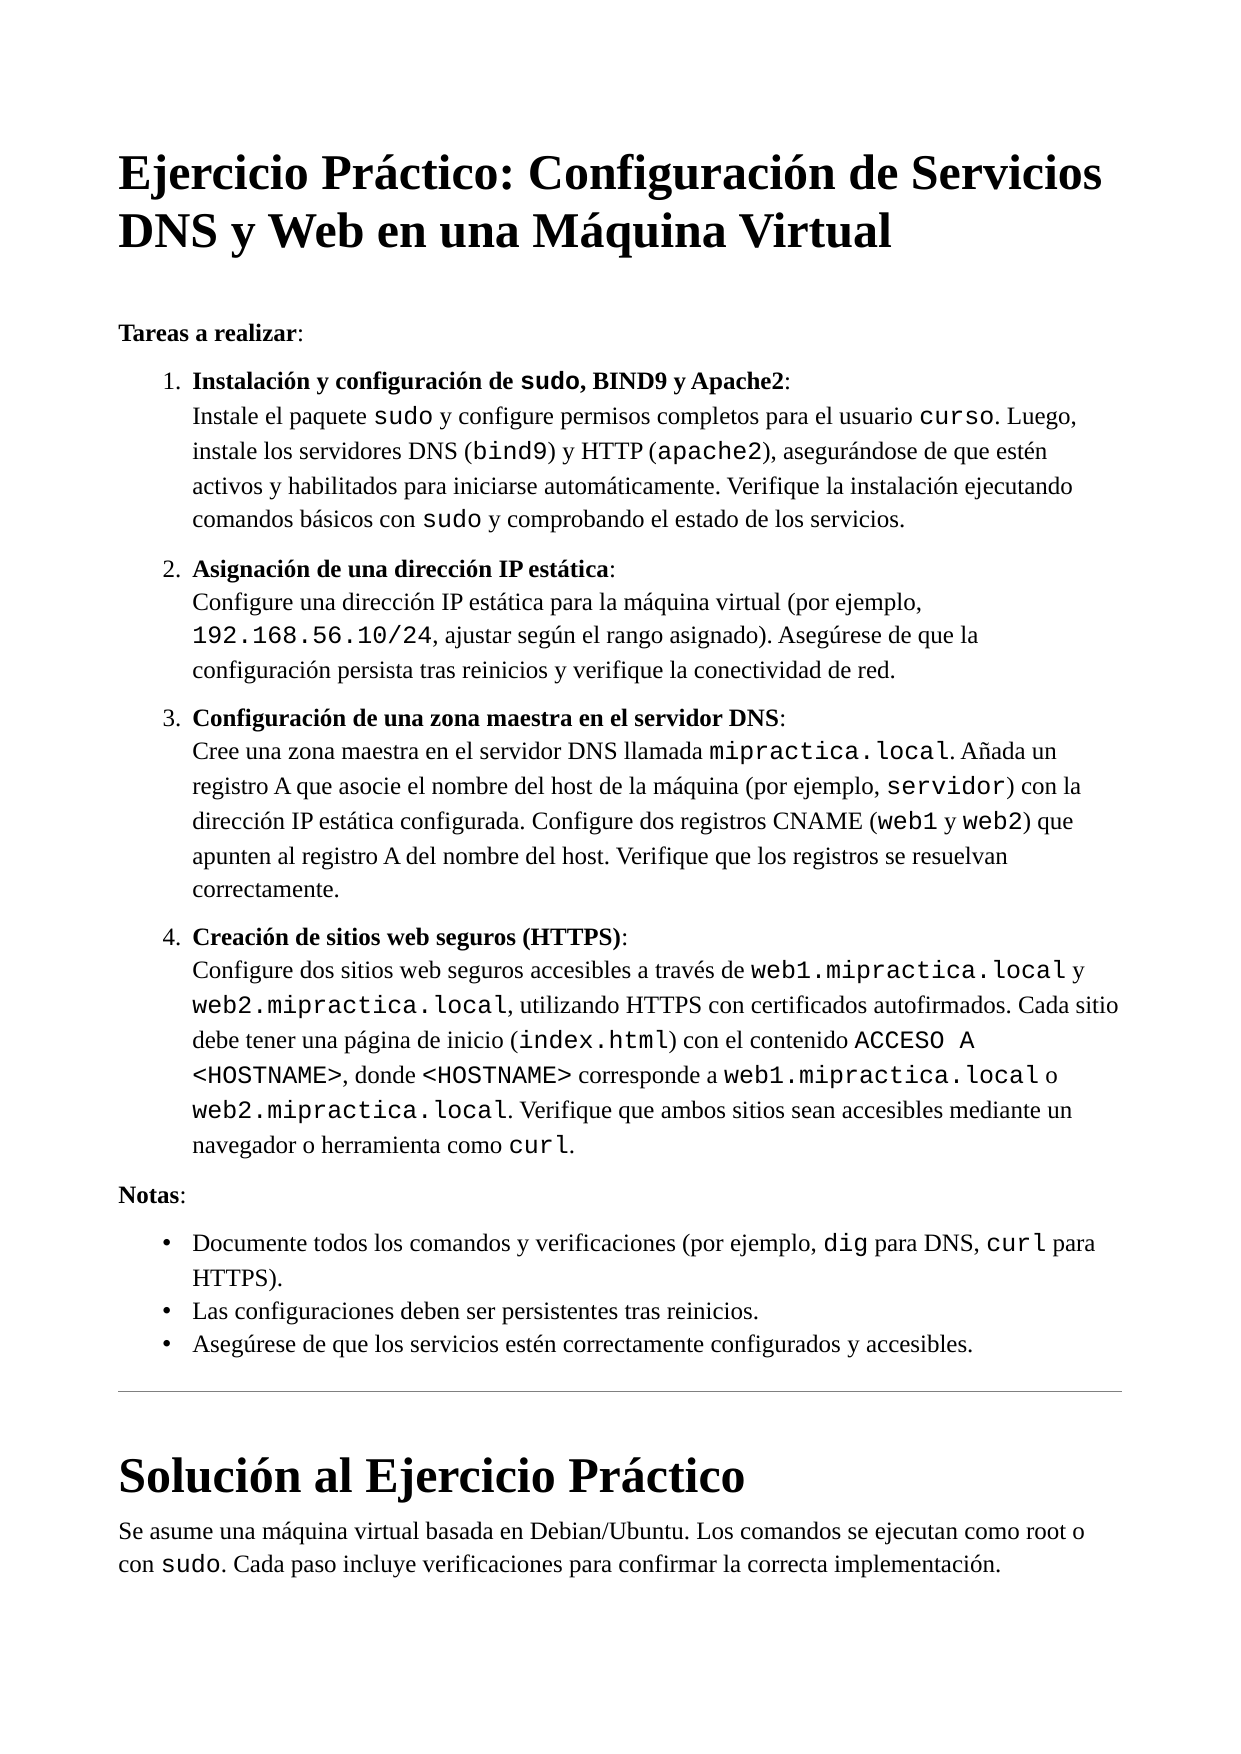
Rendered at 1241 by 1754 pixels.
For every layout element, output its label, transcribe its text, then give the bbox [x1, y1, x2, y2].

list Las configuraciones deben ser persistentes tras reinicios. [162, 1296, 1122, 1325]
list Instalación y configuración de sudo, BIND9 y Apache2: Instale el paquete sudo y configure permisos completos para el usuario curso. Luego, instale los servidores DNS (bind9) y HTTP (apache2), asegurándose de que estén activos y habilitados para iniciarse automáticamente. Verifique la instalación ejecutando comandos básicos con sudo y comprobando el estado de los servicios. [162, 366, 1122, 535]
subtitle Ejercicio Práctico: Configuración de Servicios DNS y Web en una Máquina Virtual [118, 143, 1122, 258]
list Configuración de una zona maestra en el servidor DNS: Cree una zona maestra en el servidor DNS llamada mipractica.local. Añada un registro A que asocie el nombre del host de la máquina (por ejemplo, servidor) con la dirección IP estática configurada. Configure dos registros CNAME (web1 y web2) que apunten al registro A del nombre del host. Verifique que los registros se resuelvan correctamente. [162, 703, 1122, 903]
list Documente todos los comandos y verificaciones (por ejemplo, dig para DNS, curl para HTTPS). [162, 1228, 1122, 1292]
subtitle Solución al Ejercicio Práctico [118, 1446, 1122, 1503]
list Asegúrese de que los servicios estén correctamente configurados y accesibles. [162, 1329, 1122, 1358]
text Tareas a realizar: [118, 318, 1122, 347]
list Asignación de una dirección IP estática: Configure una dirección IP estática para la máquina virtual (por ejemplo, 192.168.56.10/24, ajustar según el rango asignado). Asegúrese de que la configuración persista tras reinicios y verifique la conectividad de red. [162, 554, 1122, 684]
list Creación de sitios web seguros (HTTPS): Configure dos sitios web seguros accesibles a través de web1.mipractica.local y web2.mipractica.local, utilizando HTTPS con certificados autofirmados. Cada sitio debe tener una página de inicio (index.html) con el contenido ACCESO A <HOSTNAME>, donde <HOSTNAME> corresponde a web1.mipractica.local o web2.mipractica.local. Verifique que ambos sitios sean accesibles mediante un navegador o herramienta como curl. [162, 922, 1122, 1161]
text Notas: [118, 1180, 1122, 1209]
text Se asume una máquina virtual basada en Debian/Ubuntu. Los comandos se ejecutan como root o con sudo. Cada paso incluye verificaciones para confirmar la correcta implementación. [118, 1516, 1122, 1580]
